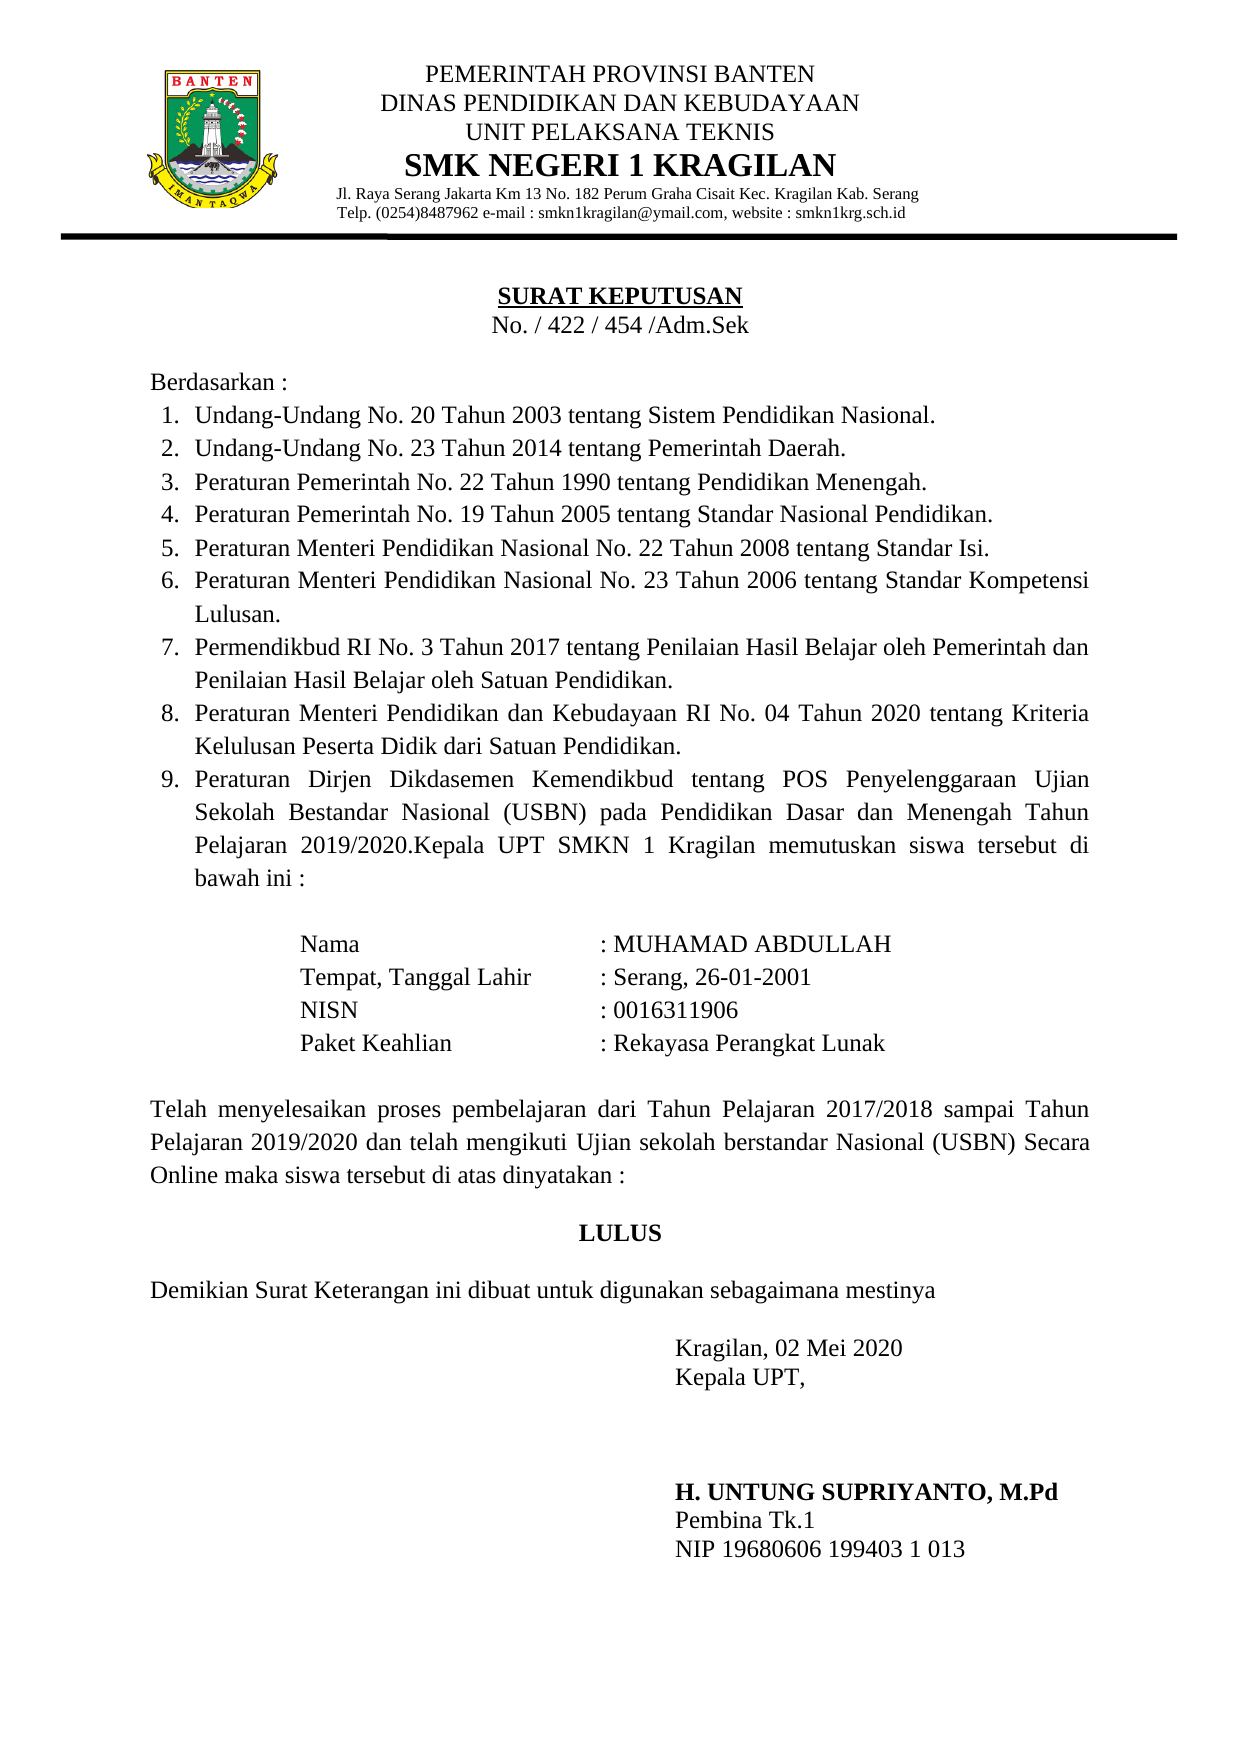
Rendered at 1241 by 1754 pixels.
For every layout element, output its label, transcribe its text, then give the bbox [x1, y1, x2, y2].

picture [146, 70, 279, 208]
list Permendikbud RI No. 3 Tahun 2017 tentang Penilaian Hasil Belajar oleh Pemerintah dan Penilaian Hasil Belajar oleh Satuan Pendidikan. [179, 632, 1090, 693]
list Peraturan Menteri Pendidikan dan Kebudayaan RI No. 04 Tahun 2020 tentang Kriteria Kelulusan Peserta Didik dari Satuan Pendidikan. [179, 698, 1090, 759]
text Kepala UPT, [150, 1362, 1090, 1391]
text Demikian Surat Keterangan ini dibuat untuk digunakan sebagaimana mestinya [150, 1276, 1090, 1304]
list Peraturan Dirjen Dikdasemen Kemendikbud tentang POS Penyelenggaraan Ujian Sekolah Bestandar Nasional (USBN) pada Pendidikan Dasar dan Menengah Tahun Pelajaran 2019/2020.Kepala UPT SMKN 1 Kragilan memutuskan siswa tersebut di bawah ini : [179, 764, 1090, 892]
text Telah menyelesaikan proses pembelajaran dari Tahun Pelajaran 2017/2018 sampai Tahun Pelajaran 2019/2020 dan telah mengikuti Ujian sekolah berstandar Nasional (USBN) Secara Online maka siswa tersebut di atas dinyatakan : [150, 1094, 1090, 1189]
text Berdasarkan : [150, 367, 1090, 396]
text Pembina Tk.1 [150, 1506, 1090, 1534]
list Undang-Undang No. 23 Tahun 2014 tentang Pemerintah Daerah. [179, 433, 1090, 462]
list Peraturan Menteri Pendidikan Nasional No. 22 Tahun 2008 tentang Standar Isi. [179, 533, 1090, 561]
list Undang-Undang No. 20 Tahun 2003 tentang Sistem Pendidikan Nasional. [179, 401, 1090, 429]
text Kragilan, 02 Mei 2020 [150, 1333, 1090, 1362]
text Nama : MUHAMAD ABDULLAH [150, 929, 1090, 958]
text Tempat, Tanggal Lahir : Serang, 26-01-2001 [150, 962, 1090, 991]
text Paket Keahlian : Rekayasa Perangkat Lunak [150, 1028, 1090, 1057]
text NISN : 0016311906 [150, 995, 1090, 1024]
text LULUS [150, 1218, 1090, 1247]
list Peraturan Pemerintah No. 19 Tahun 2005 tentang Standar Nasional Pendidikan. [179, 499, 1090, 528]
text SURAT KEPUTUSAN [150, 281, 1090, 310]
text H. UNTUNG SUPRIYANTO, M.Pd [150, 1477, 1090, 1506]
list Peraturan Menteri Pendidikan Nasional No. 23 Tahun 2006 tentang Standar Kompetensi Lulusan. [179, 566, 1090, 627]
list Peraturan Pemerintah No. 22 Tahun 1990 tentang Pendidikan Menengah. [179, 467, 1090, 495]
text No. / 422 / 454 /Adm.Sek [150, 310, 1090, 339]
text NIP 19680606 199403 1 013 [150, 1534, 1090, 1563]
